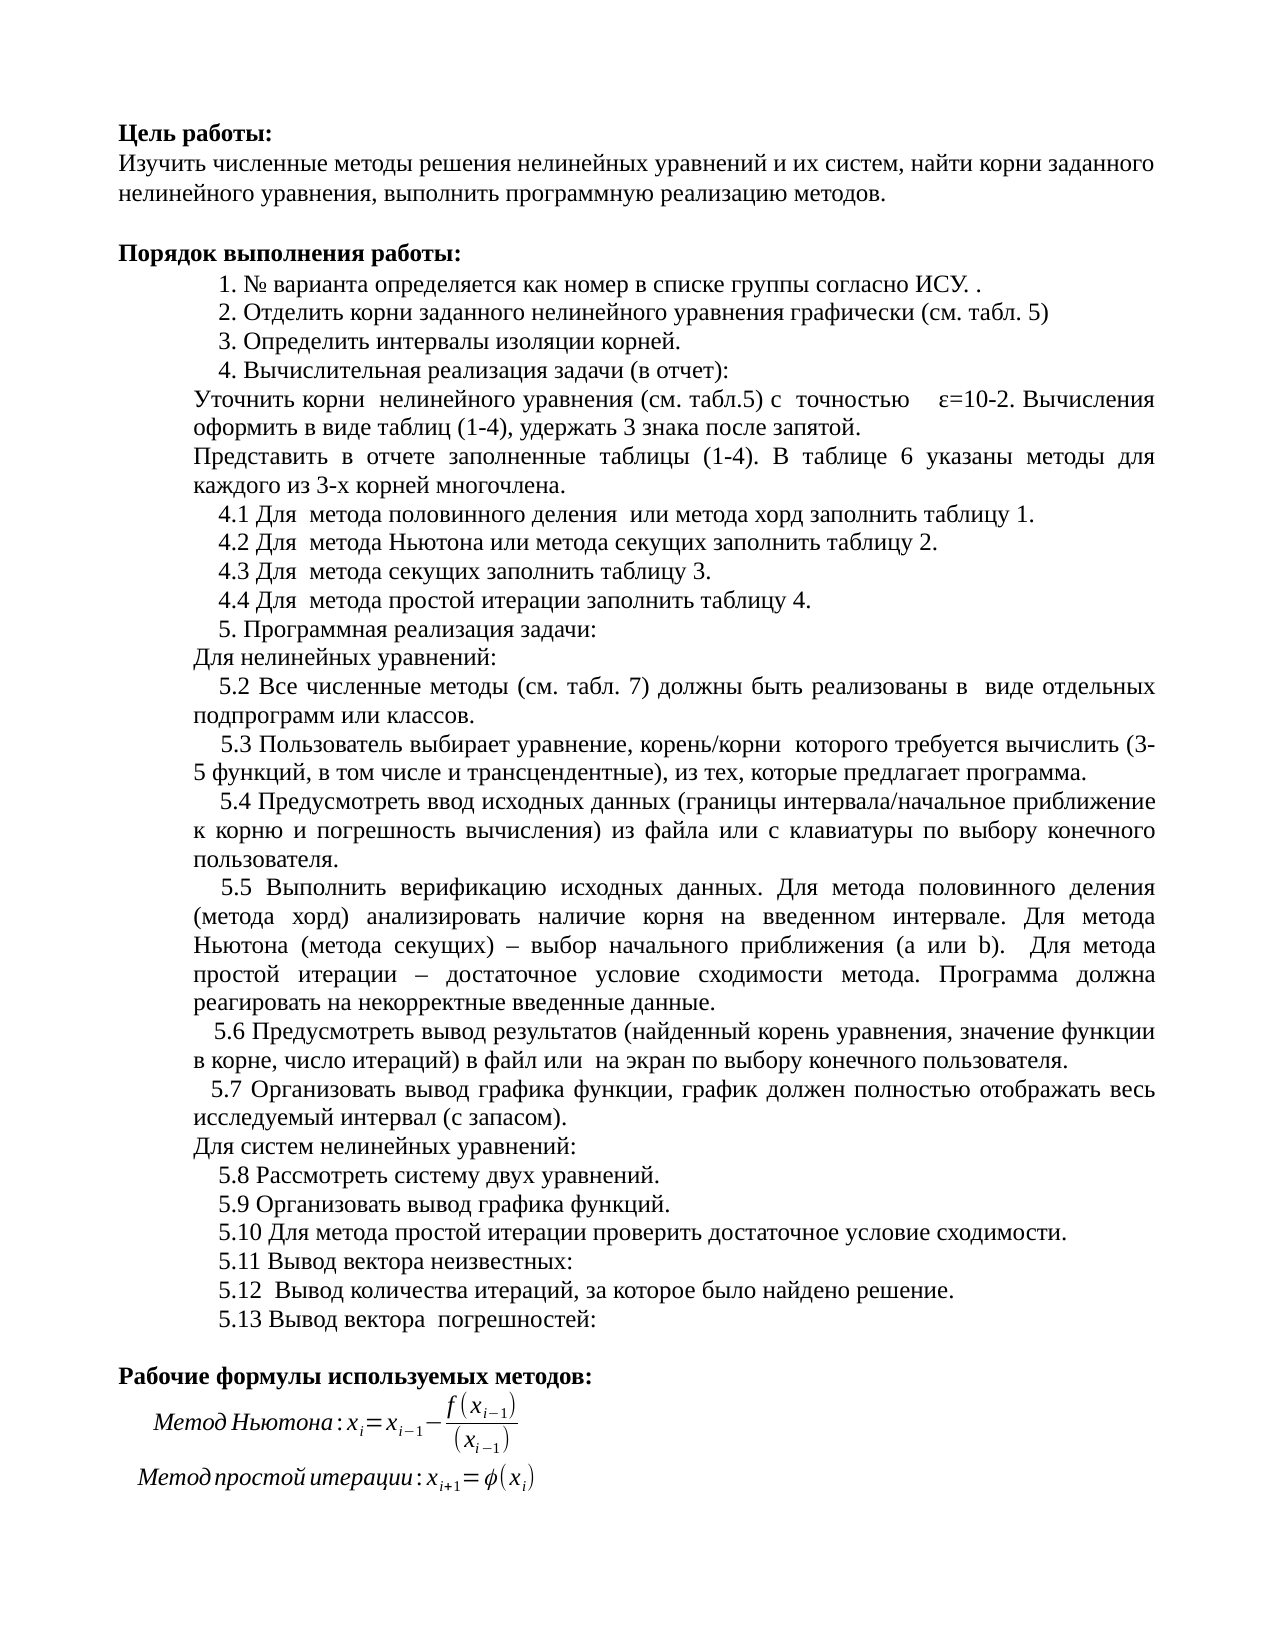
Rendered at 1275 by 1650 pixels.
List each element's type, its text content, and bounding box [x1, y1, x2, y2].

list 4.4 Для метода простой итерации заполнить таблицу 4. [193, 585, 1157, 614]
list 5.13 Вывод вектора погрешностей: [193, 1304, 1157, 1332]
list 5.11 Вывод вектора неизвестных: [193, 1246, 1157, 1275]
list 4.2 Для метода Ньютона или метода секущих заполнить таблицу 2. [193, 527, 1157, 556]
list 4.1 Для метода половинного деления или метода хорд заполнить таблицу 1. [193, 499, 1157, 527]
list Порядок выполнения работы: [118, 238, 1157, 267]
list 4. Вычислительная реализация задачи (в отчет): [193, 355, 1157, 384]
list 5. Программная реализация задачи: [193, 614, 1157, 642]
list Уточнить корни нелинейного уравнения (см. табл.5) с точностью ε=10-2. Вычисления оформить в виде таблиц (1-4), удержать 3 знака после запятой. [193, 384, 1157, 441]
list Для нелинейных уравнений: [193, 642, 1157, 671]
list 5.12 Вывод количества итераций, за которое было найдено решение. [193, 1275, 1157, 1304]
list 5.5 Выполнить верификацию исходных данных. Для метода половинного деления (метода хорд) анализировать наличие корня на введенном интервале. Для метода Ньютона (метода секущих) – выбор начального приближения (а или b). Для метода простой итерации – достаточное условие сходимости метода. Программа должна реагировать на некорректные введенные данные. [193, 872, 1157, 1016]
list 5.4 Предусмотреть ввод исходных данных (границы интервала/начальное приближение к корню и погрешность вычисления) из файла или с клавиатуры по выбору конечного пользователя. [193, 786, 1157, 872]
list 4.3 Для метода секущих заполнить таблицу 3. [193, 556, 1157, 585]
list Изучить численные методы решения нелинейных уравнений и их систем, найти корни заданного нелинейного уравнения, выполнить программную реализацию методов. [118, 148, 1157, 207]
list 5.2 Все численные методы (см. табл. 7) должны быть реализованы в виде отдельных подпрограмм или классов. [193, 671, 1157, 729]
list 5.6 Предусмотреть вывод результатов (найденный корень уравнения, значение функции в корне, число итераций) в файл или на экран по выбору конечного пользователя. [193, 1016, 1157, 1074]
list Представить в отчете заполненные таблицы (1-4). В таблице 6 указаны методы для каждого из 3-х корней многочлена. [193, 441, 1157, 499]
list 1. № варианта определяется как номер в списке группы согласно ИСУ. . [156, 269, 1157, 297]
list 5.8 Рассмотреть систему двух уравнений. [193, 1160, 1157, 1189]
list Цель работы: [118, 118, 1157, 147]
list 5.10 Для метода простой итерации проверить достаточное условие сходимости. [193, 1217, 1157, 1246]
list 5.7 Организовать вывод графика функции, график должен полностью отображать весь исследуемый интервал (с запасом). [193, 1074, 1157, 1131]
list 3. Определить интервалы изоляции корней. [193, 326, 1157, 355]
list Для систем нелинейных уравнений: [193, 1131, 1157, 1160]
list 2. Отделить корни заданного нелинейного уравнения графически (см. табл. 5) [193, 297, 1157, 326]
text Рабочие формулы используемых методов: [118, 1361, 1157, 1390]
list 5.9 Организовать вывод графика функций. [193, 1189, 1157, 1217]
list 5.3 Пользователь выбирает уравнение, корень/корни которого требуется вычислить (3-5 функций, в том числе и трансцендентные), из тех, которые предлагает программа. [193, 729, 1157, 786]
